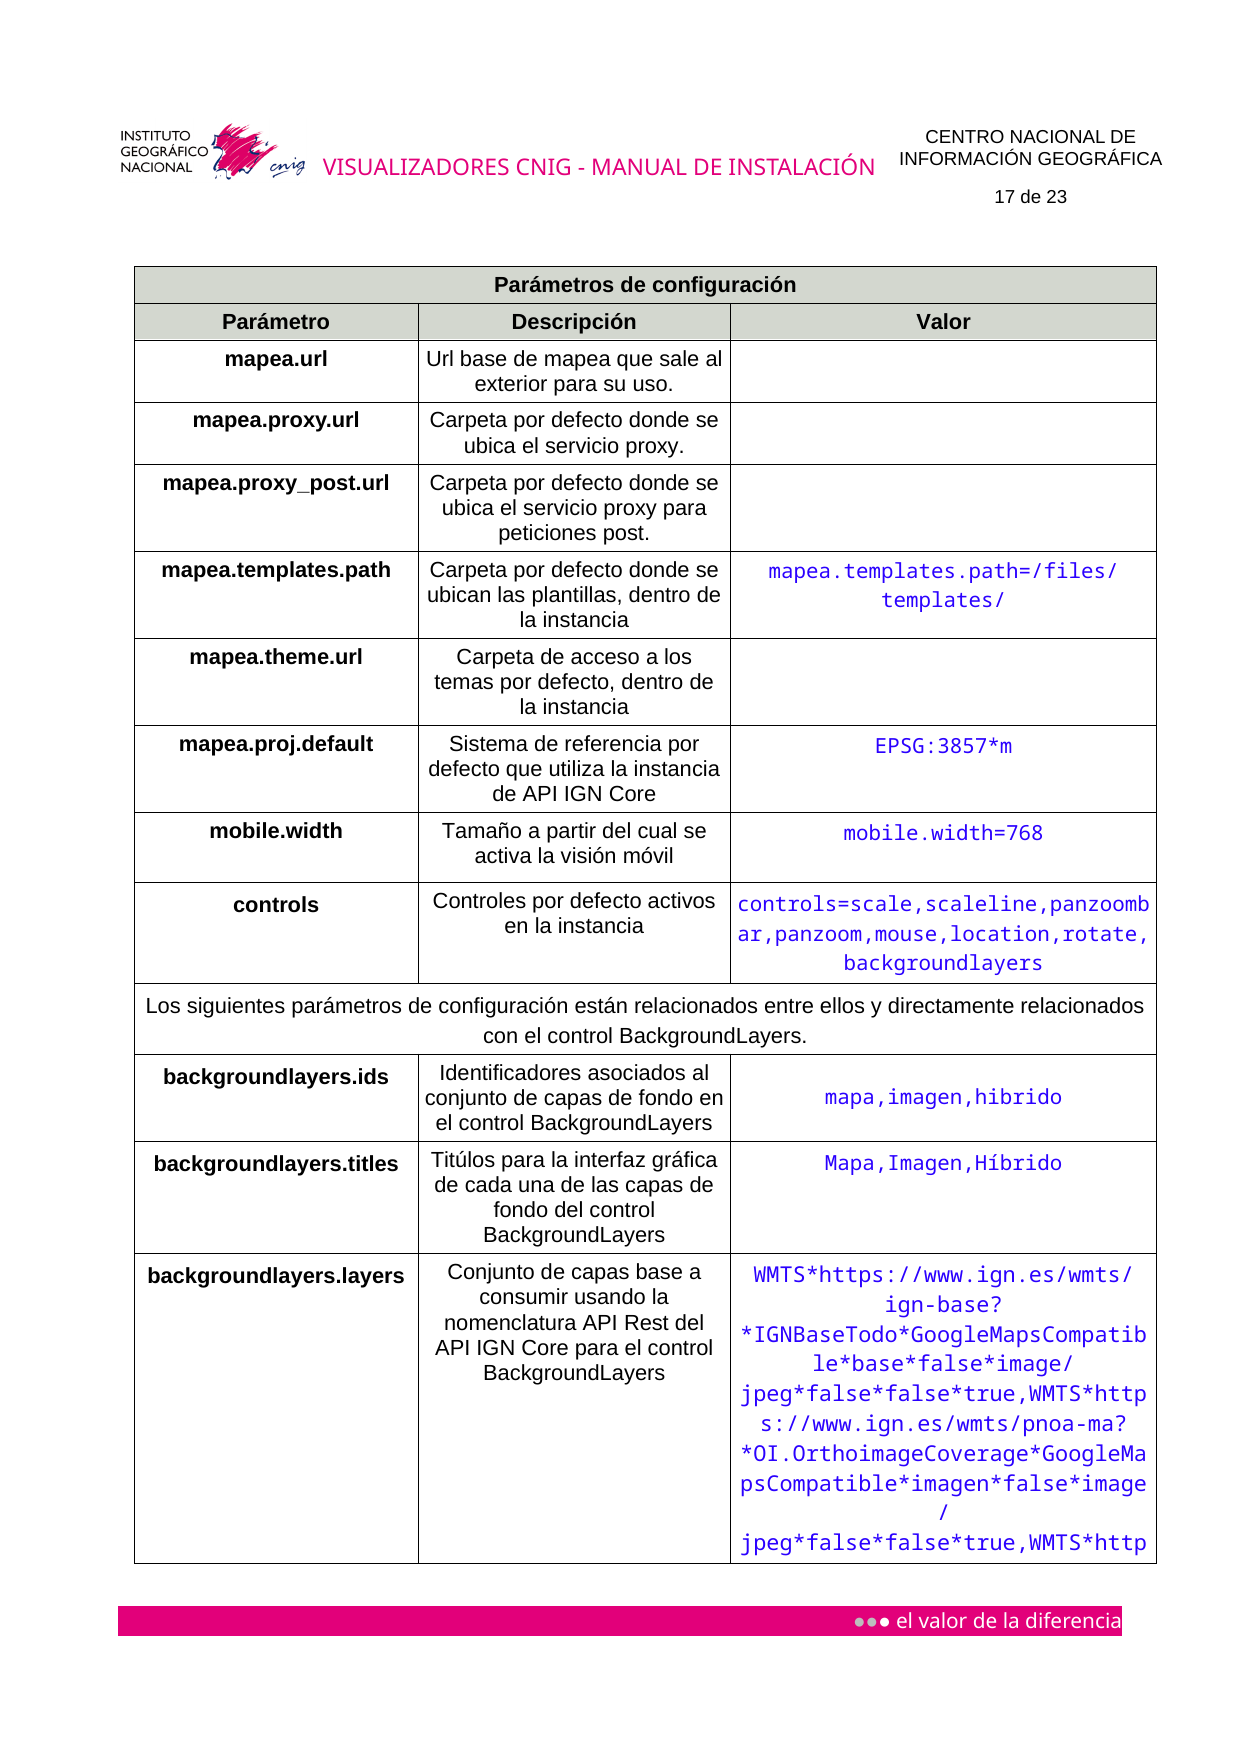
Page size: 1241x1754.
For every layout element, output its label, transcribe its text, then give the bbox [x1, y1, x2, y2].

table_cell backgroundlayers.ids [135, 1055, 418, 1141]
table_cell mapea.theme.url [135, 639, 418, 725]
table_cell [731, 465, 1156, 551]
table_cell controls [135, 883, 418, 983]
table_cell backgroundlayers.titles [135, 1142, 418, 1253]
table_cell Controles por defecto activos en la instancia [419, 883, 730, 983]
table_cell Tamaño a partir del cual se activa la visión móvil [419, 813, 730, 882]
table_cell Carpeta de acceso a los temas por defecto, dentro de la instancia [419, 639, 730, 725]
table_cell [731, 403, 1156, 463]
table_cell Carpeta por defecto donde se ubican las plantillas, dentro de la instancia [419, 552, 730, 638]
table_cell mobile.width [135, 813, 418, 882]
table_cell Mapa,Imagen,Híbrido [731, 1142, 1156, 1253]
table_cell Descripción [419, 304, 730, 339]
table_cell Identificadores asociados al conjunto de capas de fondo en el control BackgroundLayers [419, 1055, 730, 1141]
table_cell backgroundlayers.layers [135, 1254, 418, 1563]
table_cell mapea.url [135, 341, 418, 402]
table_cell mobile.width=768 [731, 813, 1156, 882]
table_cell Los siguientes parámetros de configuración están relacionados entre ellos y directamente relacionados con el control BackgroundLayers. [135, 984, 1156, 1053]
table_cell Conjunto de capas base a consumir usando la nomenclatura API Rest del API IGN Core para el control BackgroundLayers [419, 1254, 730, 1563]
table_cell Sistema de referencia por defecto que utiliza la instancia de API IGN Core [419, 726, 730, 812]
table_cell Parámetro [135, 304, 418, 339]
table_cell mapea.templates.path [135, 552, 418, 638]
table_cell mapa,imagen,hibrido [731, 1055, 1156, 1141]
table_cell Url base de mapea que sale al exterior para su uso. [419, 341, 730, 402]
table_cell mapea.proxy_post.url [135, 465, 418, 551]
table_cell [731, 341, 1156, 402]
table_cell mapea.templates.path=/files/templates/ [731, 552, 1156, 638]
table_cell [731, 639, 1156, 725]
table_cell controls=scale,scaleline,panzoombar,panzoom,mouse,location,rotate,backgroundlayers [731, 883, 1156, 983]
picture [118, 118, 307, 183]
table_cell WMTS*https://www.ign.es/wmts/ign-base?*IGNBaseTodo*GoogleMapsCompatible*base*false*image/jpeg*false*false*true,WMTS*https://www.ign.es/wmts/pnoa-ma?*OI.OrthoimageCoverage*GoogleMapsCompatible*imagen*false*image/jpeg*false*false*true,WMTS*http [731, 1254, 1156, 1563]
table_cell mapea.proxy.url [135, 403, 418, 463]
table_cell mapea.proj.default [135, 726, 418, 812]
table_cell Carpeta por defecto donde se ubica el servicio proxy para peticiones post. [419, 465, 730, 551]
table_cell Valor [731, 304, 1156, 339]
table_cell Carpeta por defecto donde se ubica el servicio proxy. [419, 403, 730, 463]
table_cell EPSG:3857*m [731, 726, 1156, 812]
table_cell Titúlos para la interfaz gráfica de cada una de las capas de fondo del control BackgroundLayers [419, 1142, 730, 1253]
table_header Parámetros de configuración [135, 267, 1156, 303]
